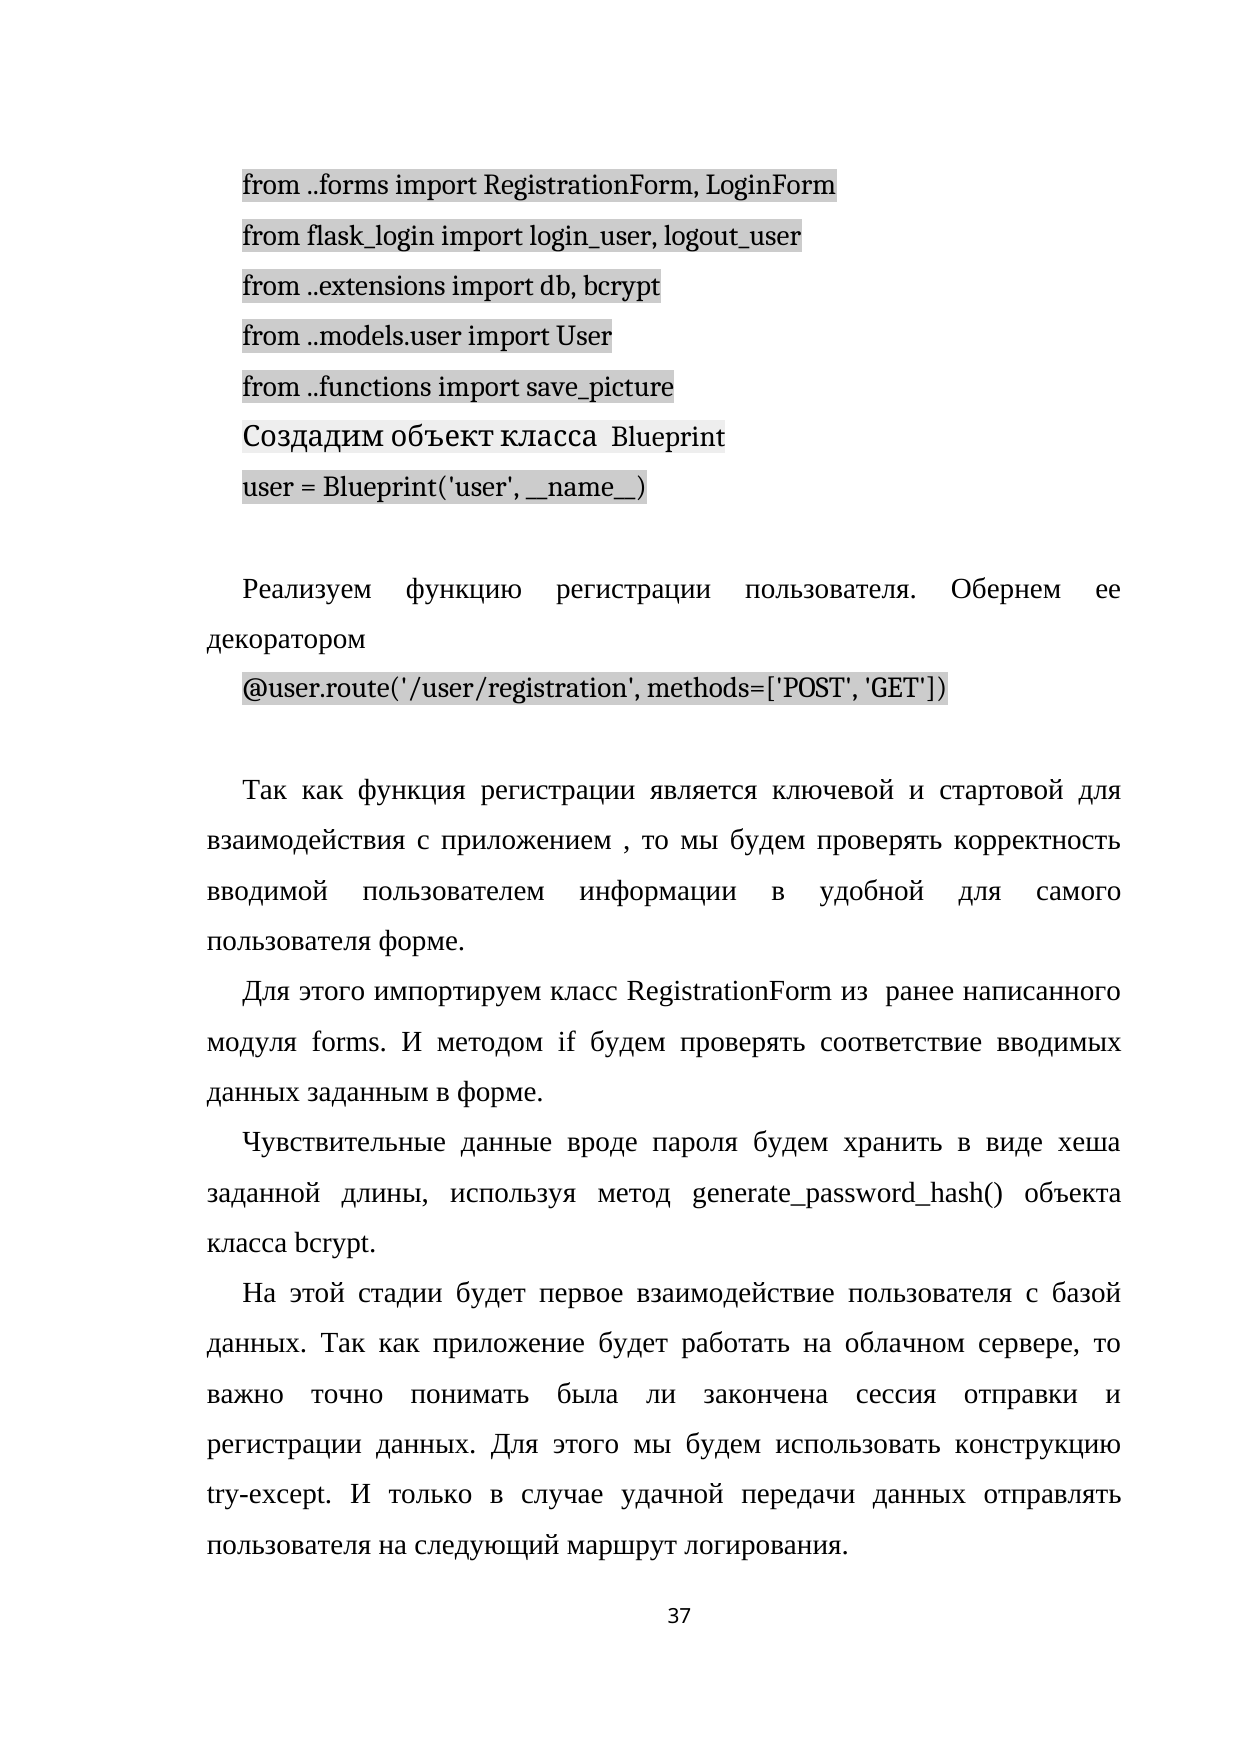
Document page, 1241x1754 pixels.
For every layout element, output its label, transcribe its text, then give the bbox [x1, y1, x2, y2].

list from ..models.user import User [207, 319, 1122, 353]
list Для этого импортируем класс RegistrationForm из ранее написанного модуля forms. И методом if будем проверять соответствие вводимых данных заданным в форме. [207, 973, 1122, 1108]
list Реализуем функцию регистрации пользователя. Обернем ее декоратором [207, 571, 1122, 655]
list На этой стадии будет первое взаимодействие пользователя с базой данных. Так как приложение будет работать на облачном сервере, то важно точно понимать была ли закончена сессия отправки и регистрации данных. Для этого мы будем использовать конструкцию try-except. И только в случае удачной передачи данных отправлять пользователя на следующий маршрут логирования. [207, 1275, 1122, 1560]
list from flask_login import login_user, logout_user [207, 219, 1122, 252]
list from ..functions import save_picture [207, 370, 1122, 403]
list from ..extensions import db, bcrypt [207, 269, 1122, 303]
list from ..forms import RegistrationForm, LoginForm [207, 168, 1122, 202]
list user = Blueprint('user', __name__) [207, 470, 1122, 504]
list @user.route('/user/registration', methods=['POST', 'GET']) [207, 672, 1122, 705]
list Создадим объект класса Blueprint [207, 420, 1122, 453]
list Чувствительные данные вроде пароля будем хранить в виде хеша заданной длины, используя метод generate_password_hash() объекта класса bcrypt. [207, 1124, 1122, 1258]
list Так как функция регистрации является ключевой и стартовой для взаимодействия с приложением , то мы будем проверять корректность вводимой пользователем информации в удобной для самого пользователя форме. [207, 772, 1122, 957]
